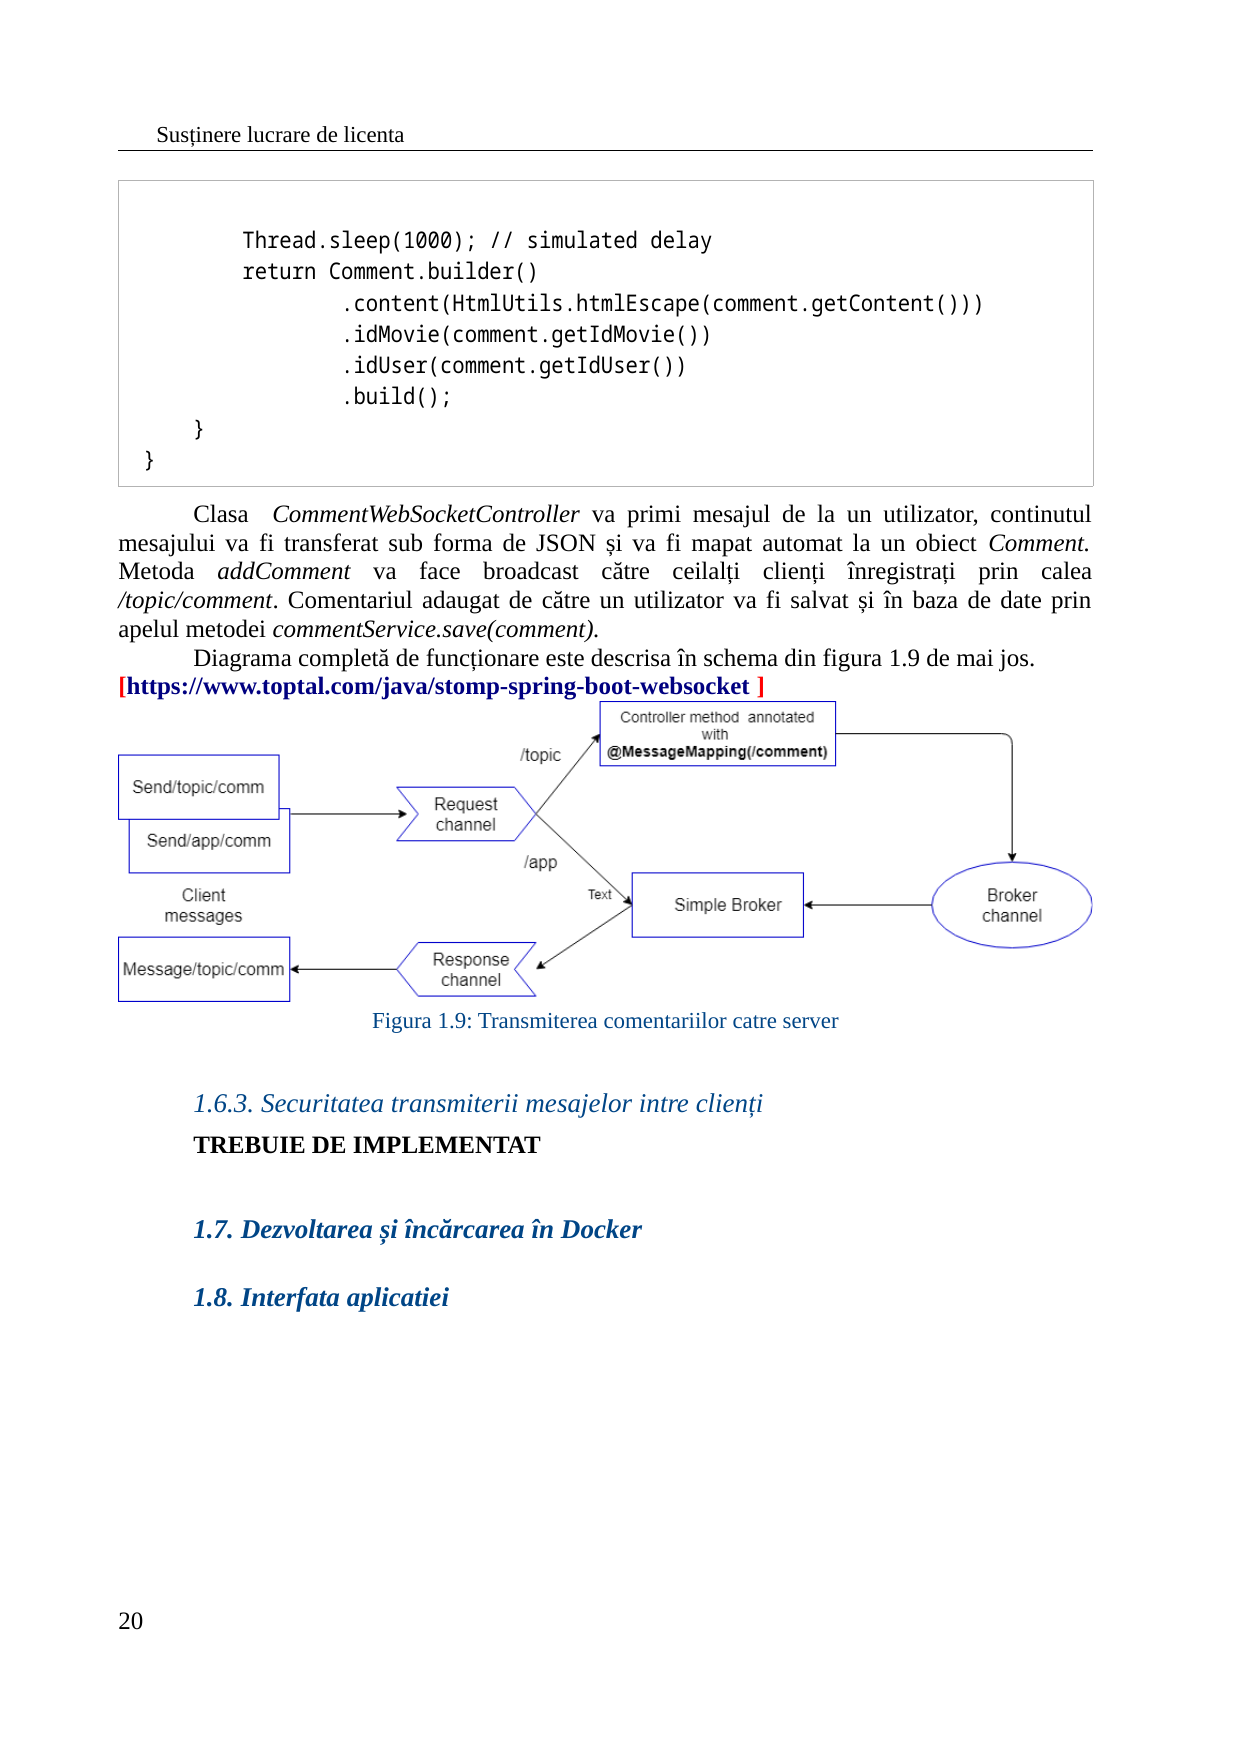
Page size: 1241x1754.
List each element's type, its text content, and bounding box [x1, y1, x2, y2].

text Diagrama completă de funcționare este descrisa în schema din figura 1.9 de mai jos. [118, 643, 1093, 671]
text } [119, 430, 1093, 486]
subtitle Securitatea transmiterii mesajelor intre clienți [193, 1087, 1093, 1118]
text .idMovie(comment.getIdMovie()) [119, 305, 1093, 336]
subtitle Dezvoltarea și încărcarea în Docker [193, 1213, 1093, 1244]
text return Comment.builder() [119, 243, 1093, 274]
text .build(); [119, 368, 1093, 399]
text .content(HtmlUtils.htmlEscape(comment.getContent())) [119, 274, 1093, 305]
text Clasa CommentWebSocketController va primi mesajul de la un utilizator, continutul mesajului va fi transferat sub forma de JSON și va fi mapat automat la un obiect Comment. Metoda addComment va face broadcast către ceilalți clienți înregistrați prin calea /topic/comment. Comentariul adaugat de către un utilizator va fi salvat și în baza de date prin apelul metodei commentService.save(comment). [118, 499, 1093, 643]
text Figura 1.9: Transmiterea comentariilor catre server [118, 1002, 1093, 1033]
text } [119, 399, 1093, 430]
text [https://www.toptal.com/java/stomp-spring-boot-websocket ] [118, 671, 1093, 700]
text .idUser(comment.getIdUser()) [119, 336, 1093, 368]
text TREBUIE DE IMPLEMENTAT [118, 1131, 1093, 1159]
text Thread.sleep(1000); // simulated delay [119, 211, 1093, 243]
subtitle Interfata aplicatiei [193, 1281, 1093, 1312]
picture [118, 701, 1093, 1002]
